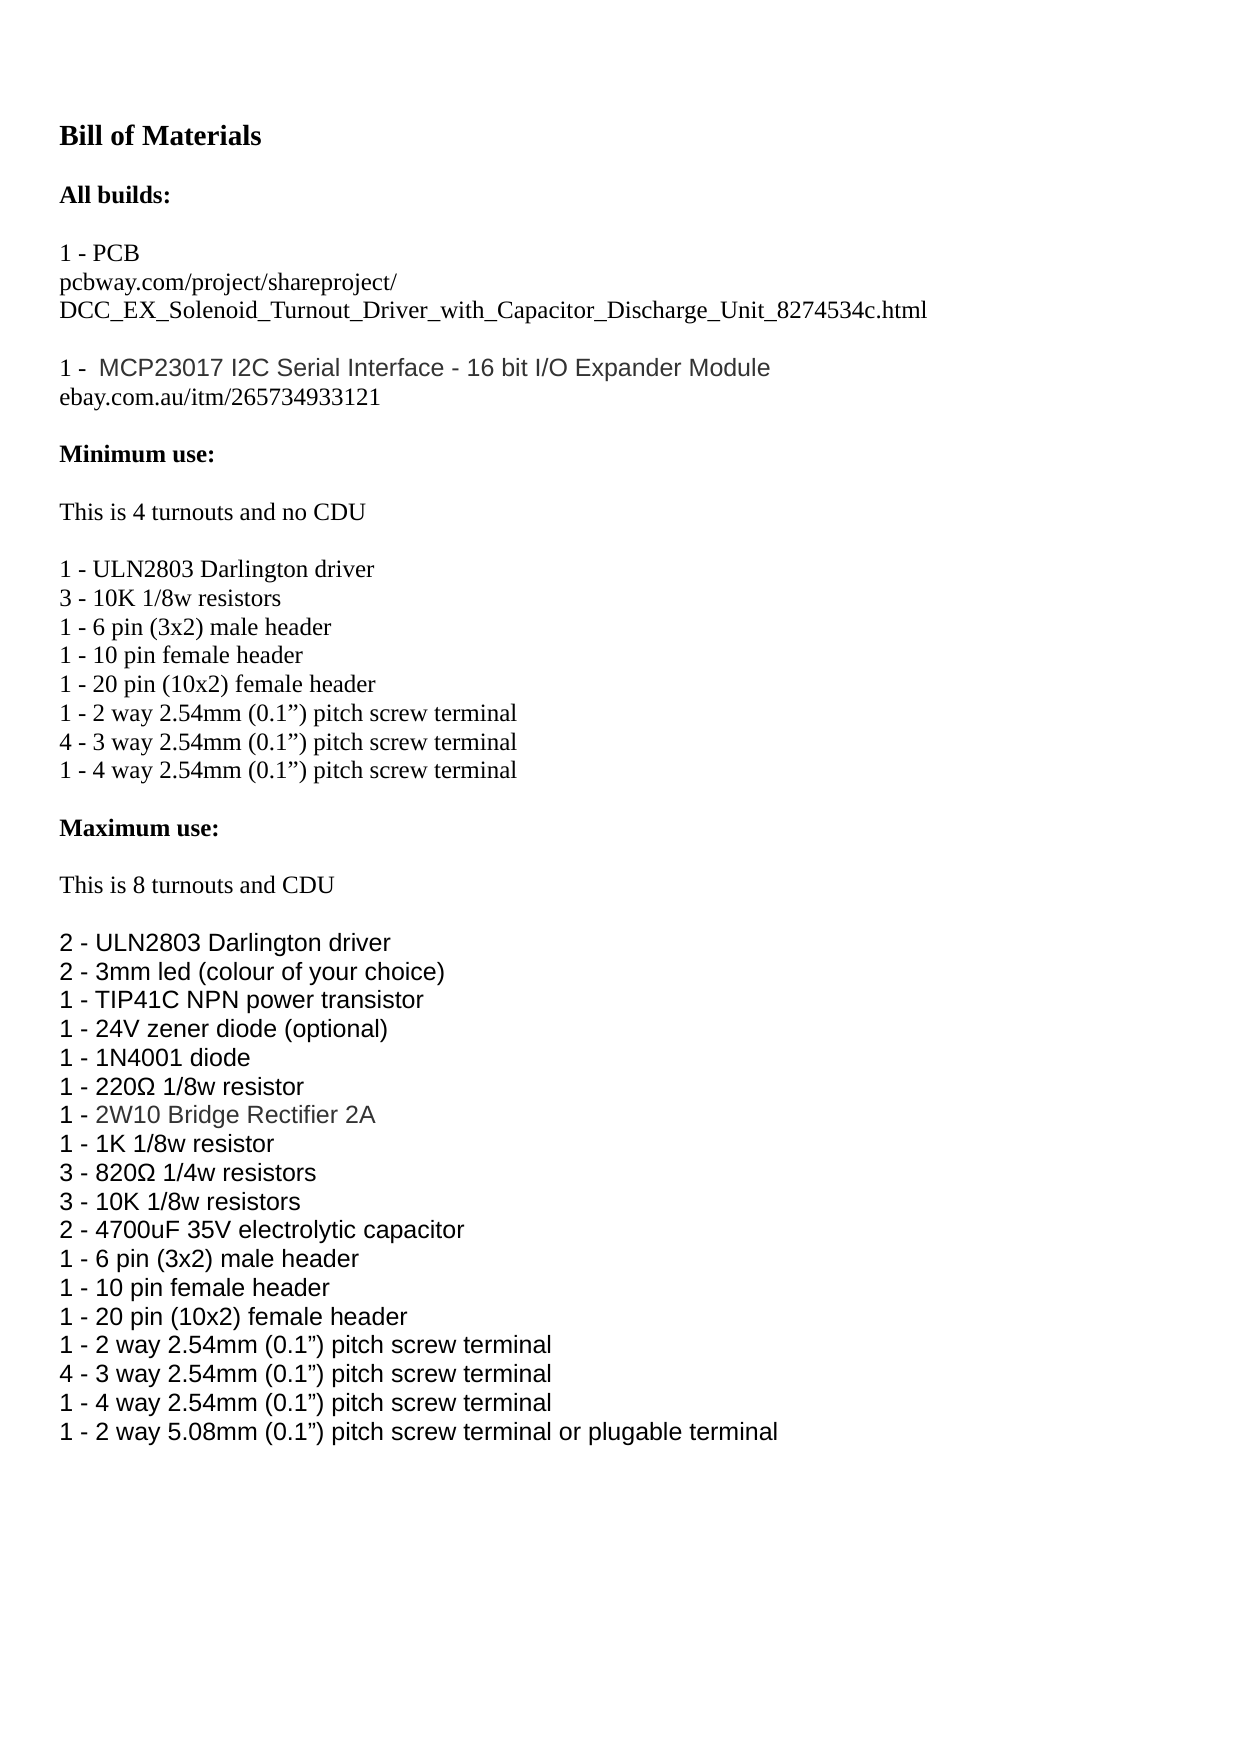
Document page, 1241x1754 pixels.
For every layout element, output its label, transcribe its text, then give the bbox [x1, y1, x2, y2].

text 3 - 10K 1/8w resistors [59, 583, 1181, 612]
text ebay.com.au/itm/265734933121 [59, 382, 1181, 411]
text 3 - 10K 1/8w resistors [59, 1187, 1181, 1216]
text 1 - 20 pin (10x2) female header [59, 669, 1181, 698]
text 1 - 2 way 2.54mm (0.1”) pitch screw terminal [59, 698, 1181, 727]
text Minimum use: [59, 439, 1181, 468]
text 1 - PCB [59, 238, 1181, 267]
text 1 - 24V zener diode (optional) [59, 1014, 1181, 1043]
text 2 - ULN2803 Darlington driver [59, 928, 1181, 957]
text 1 - 2W10 Bridge Rectifier 2A [59, 1101, 1181, 1129]
text 1 - 6 pin (3x2) male header [59, 612, 1181, 641]
text 4 - 3 way 2.54mm (0.1”) pitch screw terminal [59, 1359, 1181, 1388]
text All builds: [59, 180, 1181, 209]
text 1 - 1K 1/8w resistor [59, 1129, 1181, 1158]
text 1 - 220Ω 1/8w resistor [59, 1072, 1181, 1101]
text 1 - 4 way 2.54mm (0.1”) pitch screw terminal [59, 1388, 1181, 1417]
text 1 - 1N4001 diode [59, 1043, 1181, 1072]
text 1 - 10 pin female header [59, 1273, 1181, 1302]
text 1 - TIP41C NPN power transistor [59, 986, 1181, 1014]
text 1 - 2 way 2.54mm (0.1”) pitch screw terminal [59, 1331, 1181, 1359]
text 1 - 6 pin (3x2) male header [59, 1244, 1181, 1273]
text 3 - 820Ω 1/4w resistors [59, 1158, 1181, 1187]
text 1 - ULN2803 Darlington driver [59, 554, 1181, 583]
text 1 - 20 pin (10x2) female header [59, 1302, 1181, 1331]
text Maximum use: [59, 813, 1181, 842]
text pcbway.com/project/shareproject/DCC_EX_Solenoid_Turnout_Driver_with_Capacitor_Discharge_Unit_8274534c.html [59, 267, 1181, 324]
text 4 - 3 way 2.54mm (0.1”) pitch screw terminal [59, 727, 1181, 756]
text 1 - 10 pin female header [59, 641, 1181, 669]
text 2 - 4700uF 35V electrolytic capacitor [59, 1216, 1181, 1244]
text This is 8 turnouts and CDU [59, 871, 1181, 899]
text 1 - 4 way 2.54mm (0.1”) pitch screw terminal [59, 756, 1181, 784]
text 2 - 3mm led (colour of your choice) [59, 957, 1181, 986]
text 1 - MCP23017 I2C Serial Interface - 16 bit I/O Expander Module [59, 353, 1181, 382]
text This is 4 turnouts and no CDU [59, 497, 1181, 526]
text Bill of Materials [59, 118, 1181, 152]
text 1 - 2 way 5.08mm (0.1”) pitch screw terminal or plugable terminal [59, 1417, 1181, 1446]
